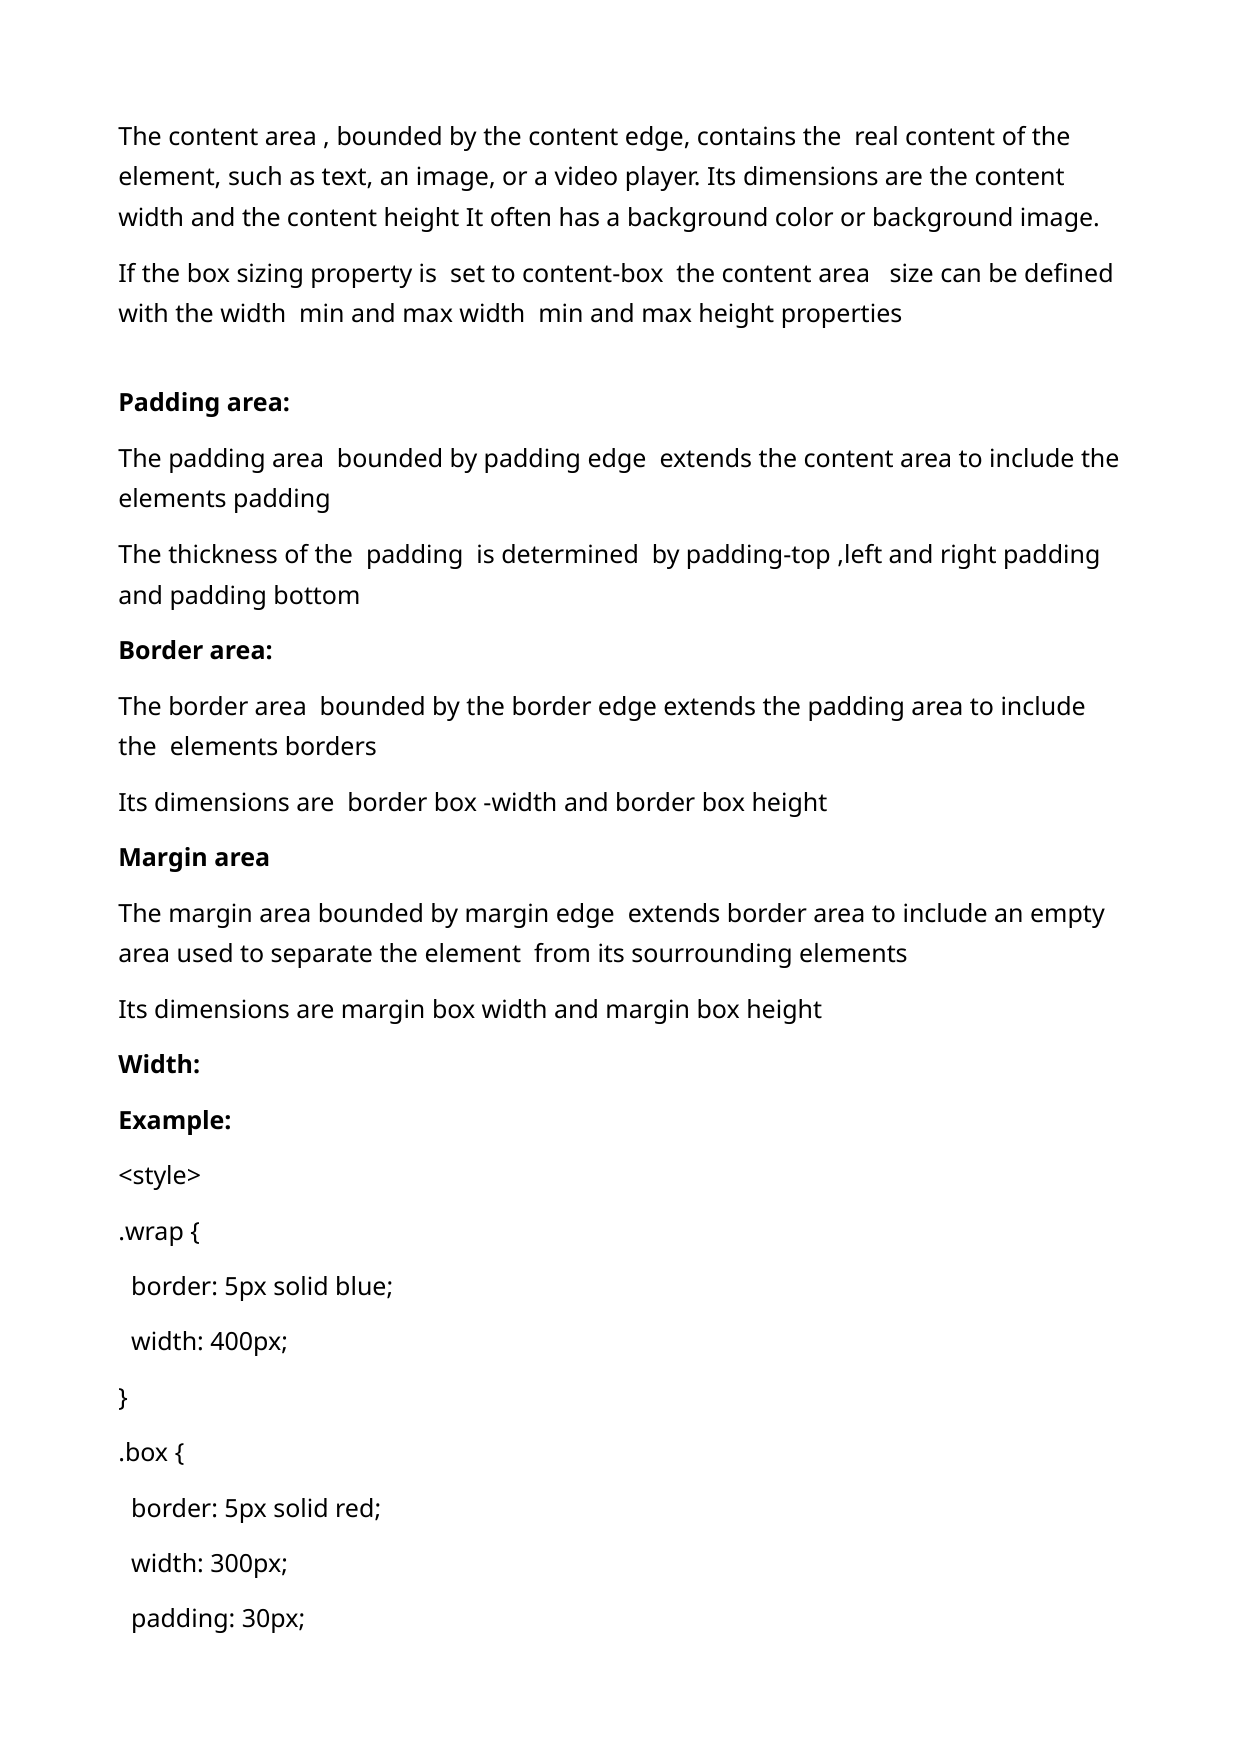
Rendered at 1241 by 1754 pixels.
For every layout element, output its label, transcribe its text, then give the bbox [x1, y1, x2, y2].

text .box { [118, 1435, 1122, 1469]
text Border area: [118, 633, 1122, 667]
text padding: 30px; [118, 1601, 1122, 1635]
text width: 400px; [118, 1324, 1122, 1358]
text Width: [118, 1047, 1122, 1081]
text Padding area: [118, 385, 1122, 419]
text The border area bounded by the border edge extends the padding area to include the elements borders [118, 688, 1122, 763]
text border: 5px solid blue; [118, 1269, 1122, 1303]
text The thickness of the padding is determined by padding-top ,left and right padding and padding bottom [118, 537, 1122, 611]
text Example: [118, 1102, 1122, 1136]
text } [118, 1379, 1122, 1413]
text width: 300px; [118, 1546, 1122, 1580]
text Its dimensions are border box -width and border box height [118, 784, 1122, 818]
text The margin area bounded by margin edge extends border area to include an empty area used to separate the element from its sourrounding elements [118, 895, 1122, 970]
text The padding area bounded by padding edge extends the content area to include the elements padding [118, 440, 1122, 515]
text If the box sizing property is set to content-box the content area size can be defined with the width min and max width min and max height properties [118, 255, 1122, 364]
text .wrap { [118, 1213, 1122, 1247]
text Margin area [118, 840, 1122, 874]
text <style> [118, 1158, 1122, 1192]
text border: 5px solid red; [118, 1490, 1122, 1524]
text The content area , bounded by the content edge, contains the real content of the element, such as text, an image, or a video player. Its dimensions are the content width and the content height It often has a background color or background image. [118, 118, 1122, 234]
text Its dimensions are margin box width and margin box height [118, 992, 1122, 1026]
